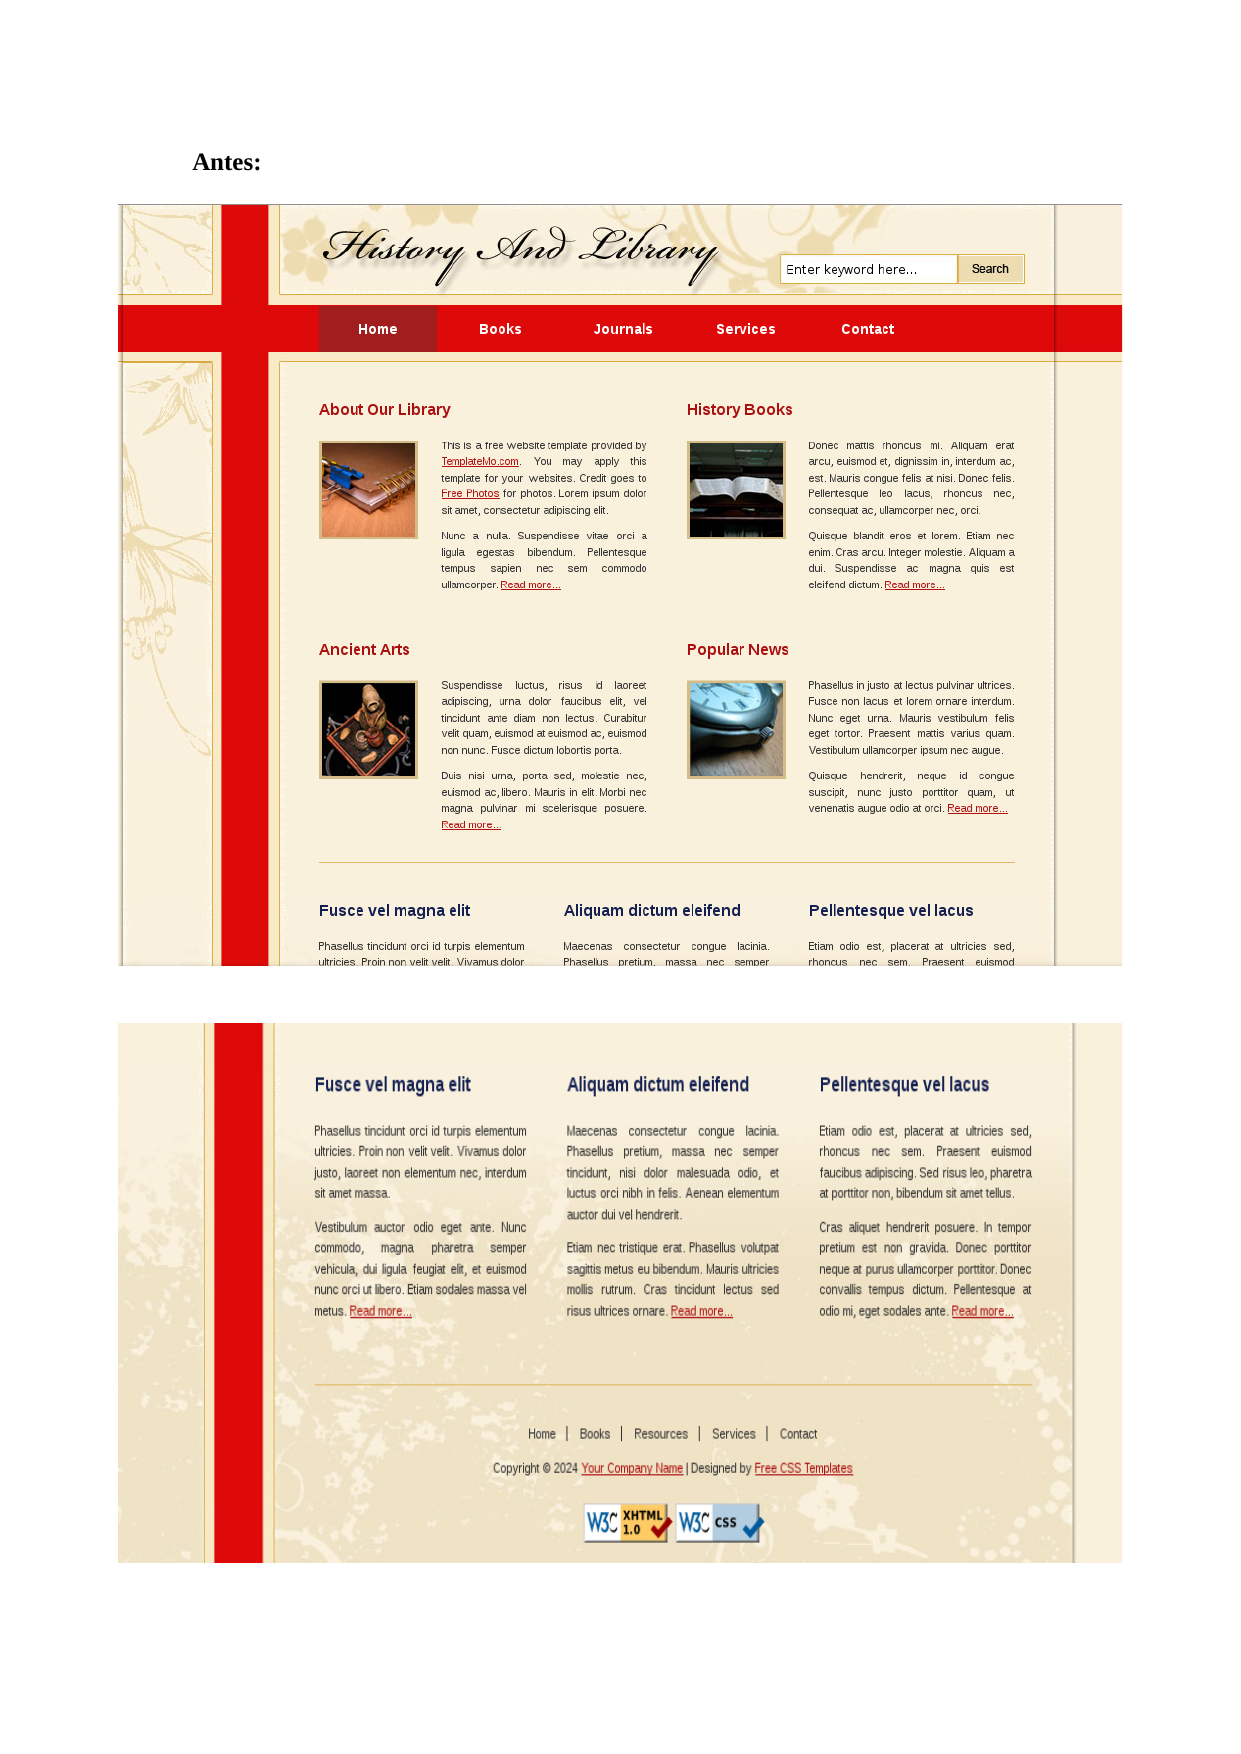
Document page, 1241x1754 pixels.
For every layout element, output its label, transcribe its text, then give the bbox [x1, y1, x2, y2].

picture [118, 204, 1123, 966]
picture [118, 1023, 1123, 1563]
text Antes: [118, 147, 1122, 176]
